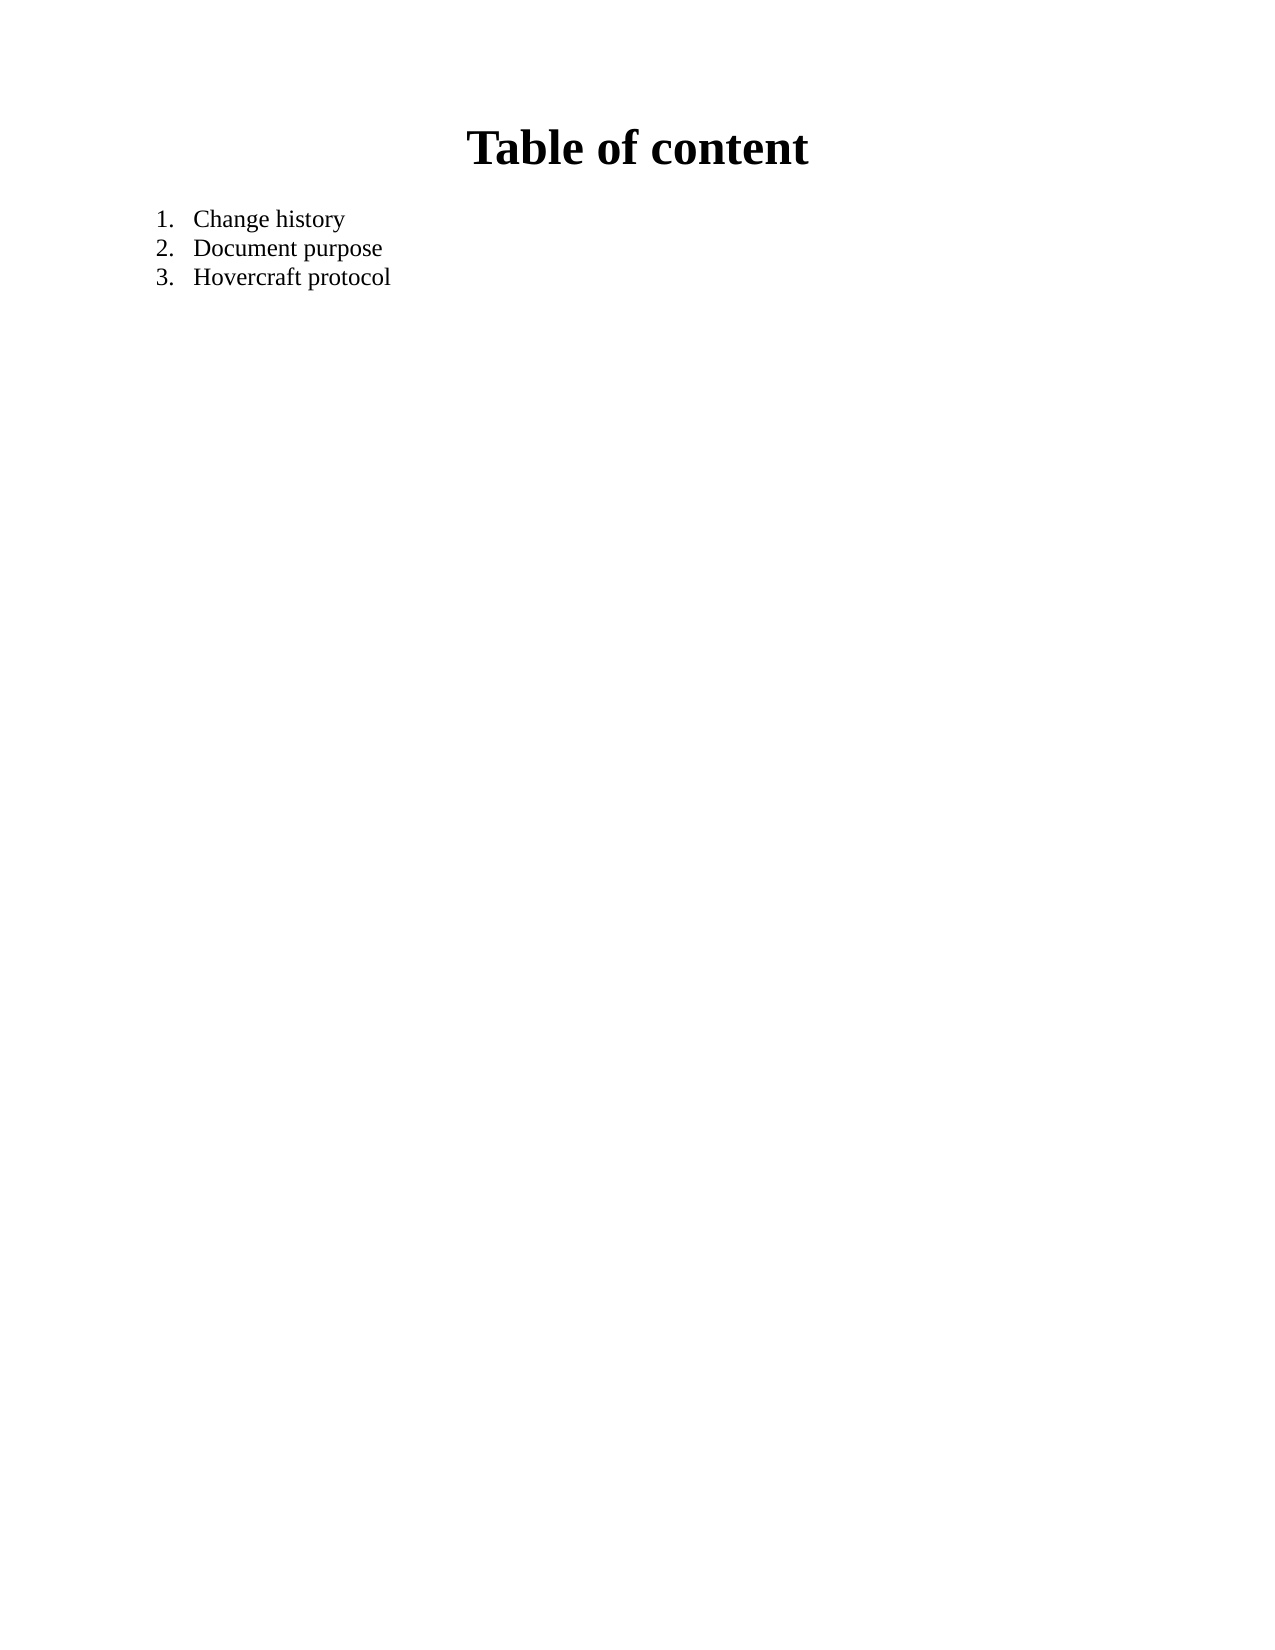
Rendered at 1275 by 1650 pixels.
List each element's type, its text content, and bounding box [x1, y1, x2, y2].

list Change history [156, 204, 1157, 233]
list Hovercraft protocol [156, 262, 1157, 291]
list Document purpose [156, 233, 1157, 262]
text Table of content [118, 118, 1157, 176]
